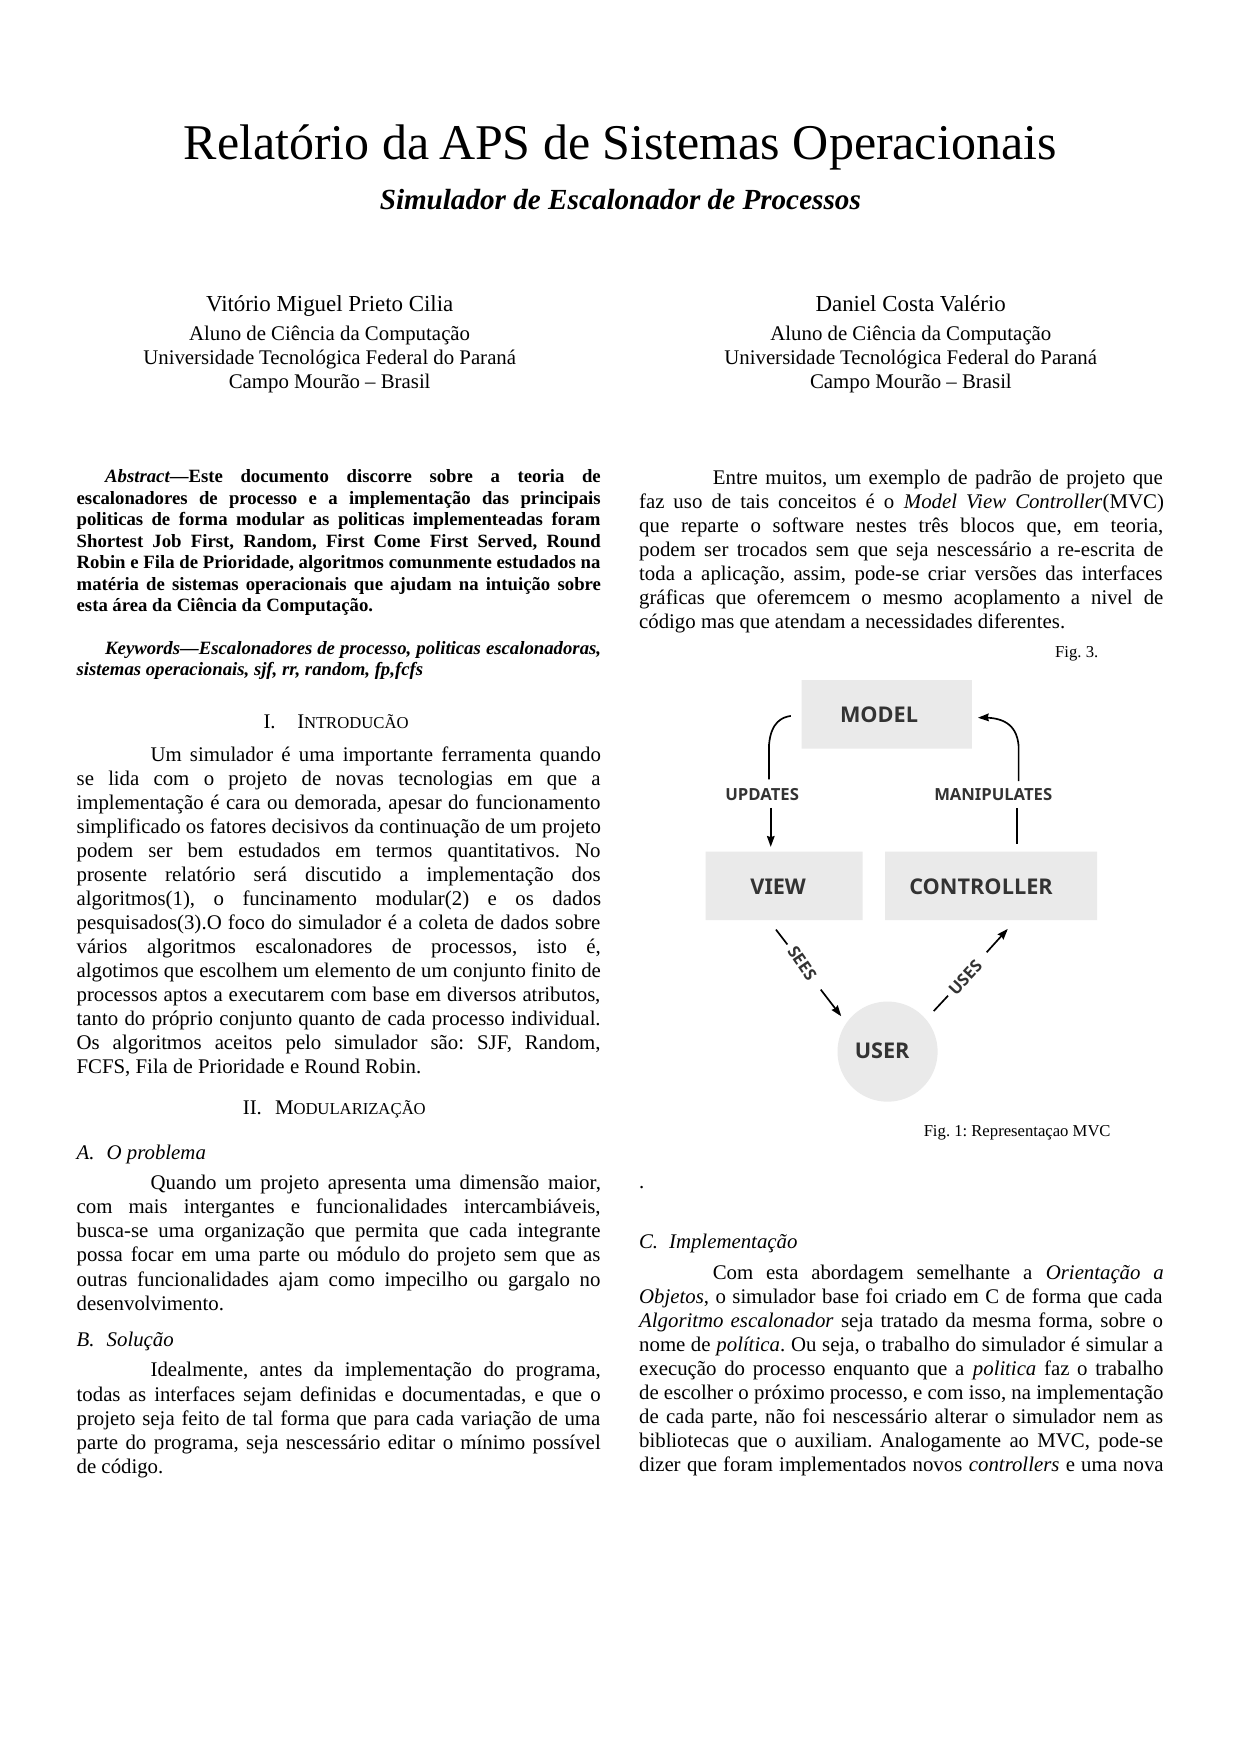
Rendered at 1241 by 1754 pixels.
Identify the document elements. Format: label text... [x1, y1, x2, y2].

subtitle O problema [76, 1140, 601, 1164]
title Relatório da APS de Sistemas Operacionais [76, 112, 1164, 170]
list Fig. 1: Representaçao MVC [692, 642, 1110, 1140]
text . [639, 633, 1164, 1193]
subtitle Introducão [76, 709, 601, 733]
text Keywords—Escalonadores de processo, politicas escalonadoras, sistemas operacionais, sjf, rr, random, fp,fcfs [76, 637, 601, 680]
text Aluno de Ciência da Computação [658, 321, 1164, 345]
text Com esta abordagem semelhante a Orientação a Objetos, o simulador base foi criado em C de forma que cada Algoritmo escalonador seja tratado da mesma forma, sobre o nome de política. Ou seja, o trabalho do simulador é simular a execução do processo enquanto que a politica faz o trabalho de escolher o próximo processo, e com isso, na implementação de cada parte, não foi nescessário alterar o simulador nem as bibliotecas que o auxiliam. Analogamente ao MVC, pode-se dizer que foram implementados novos controllers e uma nova [639, 1260, 1164, 1476]
subtitle Implementação [639, 1229, 1164, 1253]
text Universidade Tecnológica Federal do Paraná [76, 345, 583, 369]
subtitle Simulador de Escalonador de Processos [76, 182, 1164, 216]
text Entre muitos, um exemplo de padrão de projeto que faz uso de tais conceitos é o Model View Controller(MVC) que reparte o software nestes três blocos que, em teoria, podem ser trocados sem que seja nescessário a re-escrita de toda a aplicação, assim, pode-se criar versões das interfaces gráficas que oferemcem o mesmo acoplamento a nivel de código mas que atendam a necessidades diferentes. [639, 465, 1164, 633]
text Vitório Miguel Prieto Cilia [76, 290, 583, 316]
text Aluno de Ciência da Computação [76, 321, 583, 345]
text Quando um projeto apresenta uma dimensão maior, com mais intergantes e funcionalidades intercambiáveis, busca-se uma organização que permita que cada integrante possa focar em uma parte ou módulo do projeto sem que as outras funcionalidades ajam como impecilho ou gargalo no desenvolvimento. [76, 1170, 601, 1314]
text Daniel Costa Valério [658, 290, 1164, 316]
text Um simulador é uma importante ferramenta quando se lida com o projeto de novas tecnologias em que a implementação é cara ou demorada, apesar do funcionamento simplificado os fatores decisivos da continuação de um projeto podem ser bem estudados em termos quantitativos. No prosente relatório será discutido a implementação dos algoritmos(1), o funcinamento modular(2) e os dados pesquisados(3).O foco do simulador é a coleta de dados sobre vários algoritmos escalonadores de processos, isto é, algotimos que escolhem um elemento de um conjunto finito de processos aptos a executarem com base em diversos atributos, tanto do próprio conjunto quanto de cada processo individual. Os algoritmos aceitos pelo simulador são: SJF, Random, FCFS, Fila de Prioridade e Round Robin. [76, 741, 601, 1078]
text Campo Mourão – Brasil [76, 369, 583, 393]
text Campo Mourão – Brasil [658, 369, 1164, 393]
text Abstract—Este documento discorre sobre a teoria de escalonadores de processo e a implementação das principais politicas de forma modular as politicas implementeadas foram Shortest Job First, Random, First Come First Served, Round Robin e Fila de Prioridade, algoritmos comunmente estudados na matéria de sistemas operacionais que ajudam na intuição sobre esta área da Ciência da Computação. [76, 465, 601, 616]
subtitle Modularização [76, 1095, 601, 1119]
text Universidade Tecnológica Federal do Paraná [658, 345, 1164, 369]
subtitle Solução [76, 1327, 601, 1351]
text Idealmente, antes da implementação do programa, todas as interfaces sejam definidas e documentadas, e que o projeto seja feito de tal forma que para cada variação de uma parte do programa, seja nescessário editar o mínimo possível de código. [76, 1357, 601, 1478]
